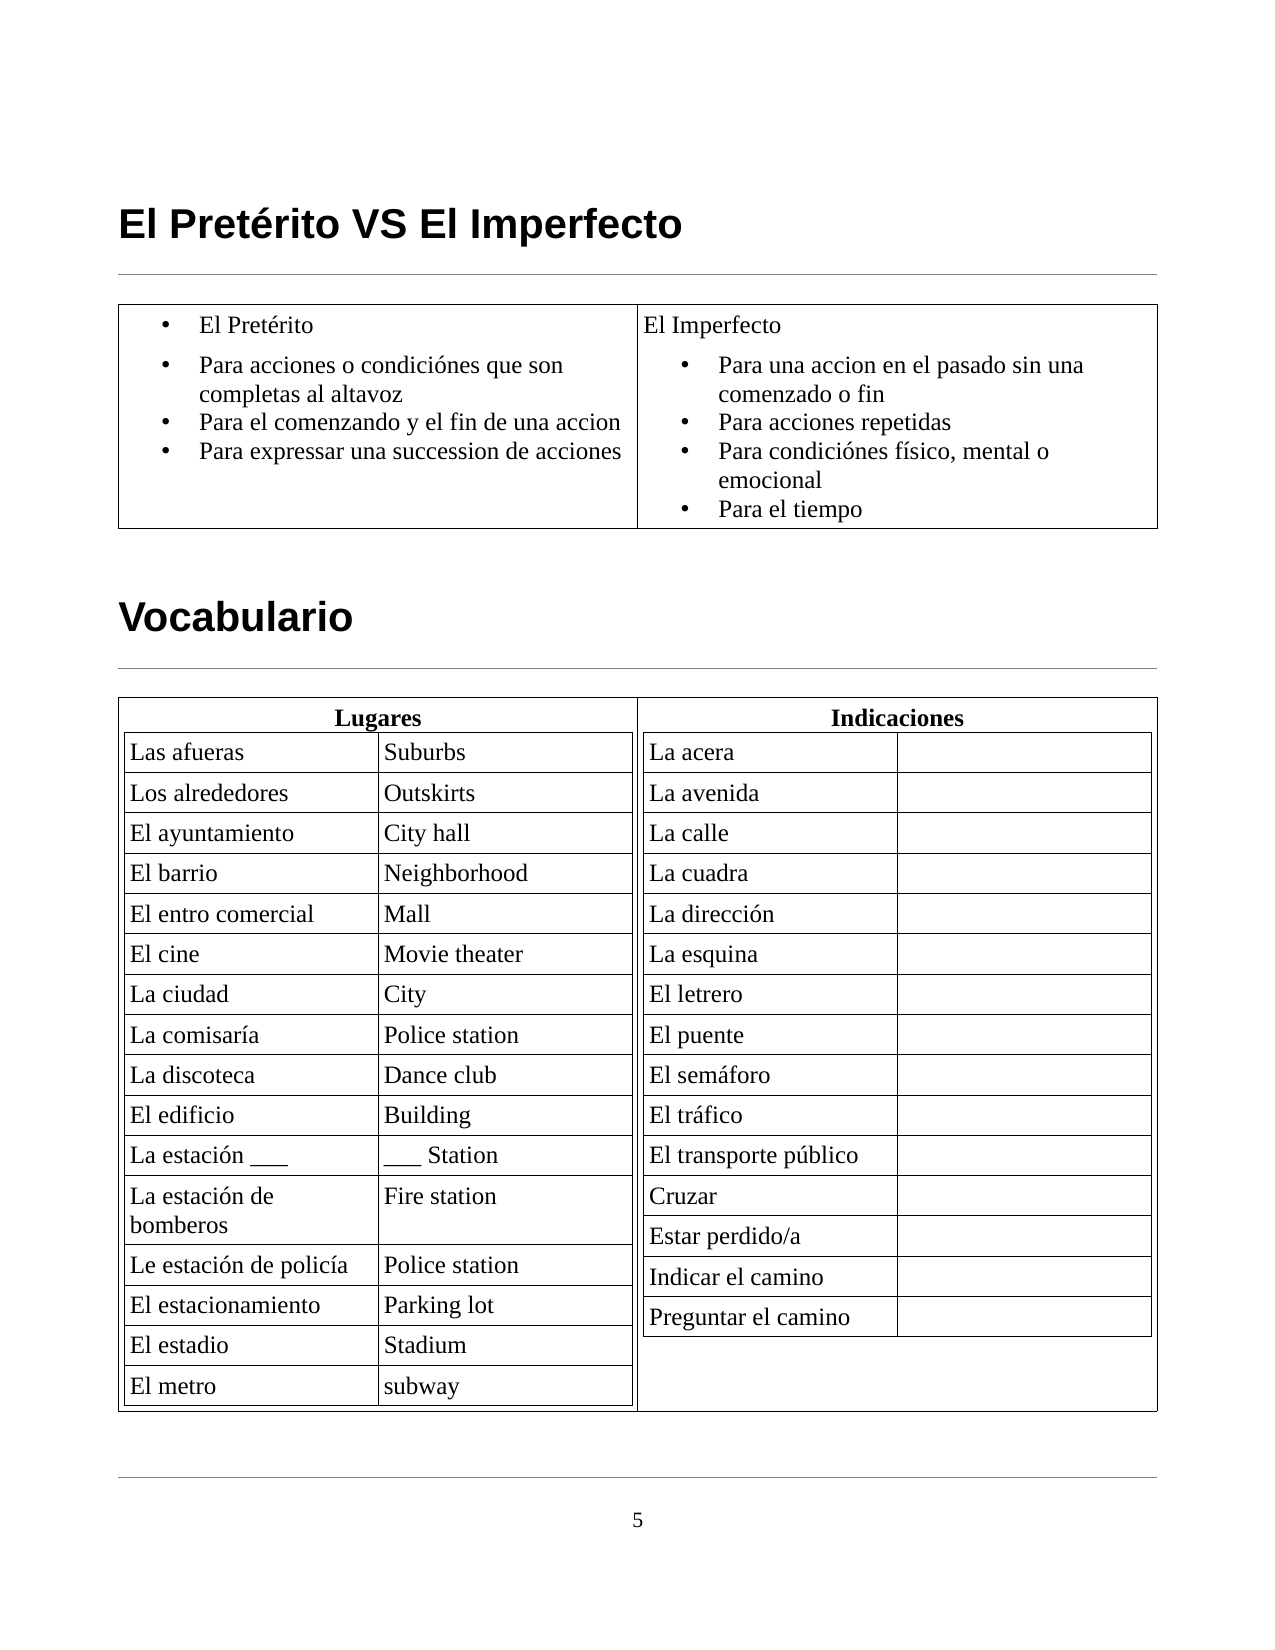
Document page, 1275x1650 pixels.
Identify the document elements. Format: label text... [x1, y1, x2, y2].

table_cell Police station [379, 1245, 632, 1284]
table_cell El estadio [125, 1326, 378, 1365]
table_cell El semáforo [644, 1055, 897, 1094]
table_cell El letrero [644, 975, 897, 1014]
table_cell Dance club [379, 1055, 632, 1094]
table_cell La ciudad [125, 975, 378, 1014]
table_cell Indicar el camino [644, 1257, 897, 1296]
subtitle Vocabulario [118, 592, 1157, 640]
table_cell La esquina [644, 934, 897, 973]
table_cell El barrio [125, 854, 378, 893]
table_cell Cruzar [644, 1176, 897, 1215]
table_cell [898, 773, 1151, 812]
table_cell La avenida [644, 773, 897, 812]
table_cell La comisaría [125, 1015, 378, 1054]
table_cell La estación ___ [125, 1136, 378, 1175]
table_cell Mall [379, 894, 632, 933]
table_cell Police station [379, 1015, 632, 1054]
table_cell subway [379, 1366, 632, 1405]
table_header Suburbs [379, 733, 632, 772]
table_cell Para una accion en el pasado sin una comenzado o fin Para acciones repetidas Para condiciónes físico, mental o emocional Para el tiempo [638, 344, 1157, 528]
table_cell [898, 1055, 1151, 1094]
subtitle El Pretérito VS El Imperfecto [118, 199, 1157, 247]
table_cell La discoteca [125, 1055, 378, 1094]
table_cell La cuadra [644, 854, 897, 893]
table_cell El cine [125, 934, 378, 973]
table_cell El ayuntamiento [125, 813, 378, 853]
table_cell El transporte público [644, 1136, 897, 1175]
table_cell [898, 1297, 1151, 1336]
table_cell [898, 1015, 1151, 1054]
table_cell El puente [644, 1015, 897, 1054]
table_cell [898, 1257, 1151, 1296]
table_cell [898, 1216, 1151, 1256]
table_cell Estar perdido/a [644, 1216, 897, 1256]
table_cell El estacionamiento [125, 1286, 378, 1325]
table_cell Neighborhood [379, 854, 632, 893]
table_cell La estación de bomberos [125, 1176, 378, 1244]
table_header Lugares [119, 698, 637, 1411]
table_cell Building [379, 1096, 632, 1135]
table_cell ___ Station [379, 1136, 632, 1175]
table_cell Stadium [379, 1326, 632, 1365]
table_header [898, 733, 1151, 772]
table_cell City hall [379, 813, 632, 853]
table_cell Preguntar el camino [644, 1297, 897, 1336]
table_cell Fire station [379, 1176, 632, 1244]
table_header Indicaciones [638, 698, 1157, 1411]
table_cell [898, 1176, 1151, 1215]
table_cell [898, 1096, 1151, 1135]
table_cell Los alrededores [125, 773, 378, 812]
table_cell [898, 894, 1151, 933]
table_cell Para acciones o condiciónes que son completas al altavoz Para el comenzando y el fin de una accion Para expressar una succession de acciones [119, 344, 637, 528]
table_cell Parking lot [379, 1286, 632, 1325]
table_header Las afueras [125, 733, 378, 772]
table_cell El tráfico [644, 1096, 897, 1135]
table_cell Movie theater [379, 934, 632, 973]
table_cell La dirección [644, 894, 897, 933]
table_cell [898, 813, 1151, 853]
table_cell La calle [644, 813, 897, 853]
table_cell [898, 934, 1151, 973]
table_cell El edificio [125, 1096, 378, 1135]
table_cell El entro comercial [125, 894, 378, 933]
table_header El Pretérito [119, 305, 637, 344]
table_cell Outskirts [379, 773, 632, 812]
table_cell [898, 975, 1151, 1014]
table_cell El metro [125, 1366, 378, 1405]
table_header El Imperfecto [638, 305, 1157, 344]
table_cell Le estación de policía [125, 1245, 378, 1284]
table_cell [898, 1136, 1151, 1175]
table_cell [898, 854, 1151, 893]
table_header La acera [644, 733, 897, 772]
table_cell City [379, 975, 632, 1014]
